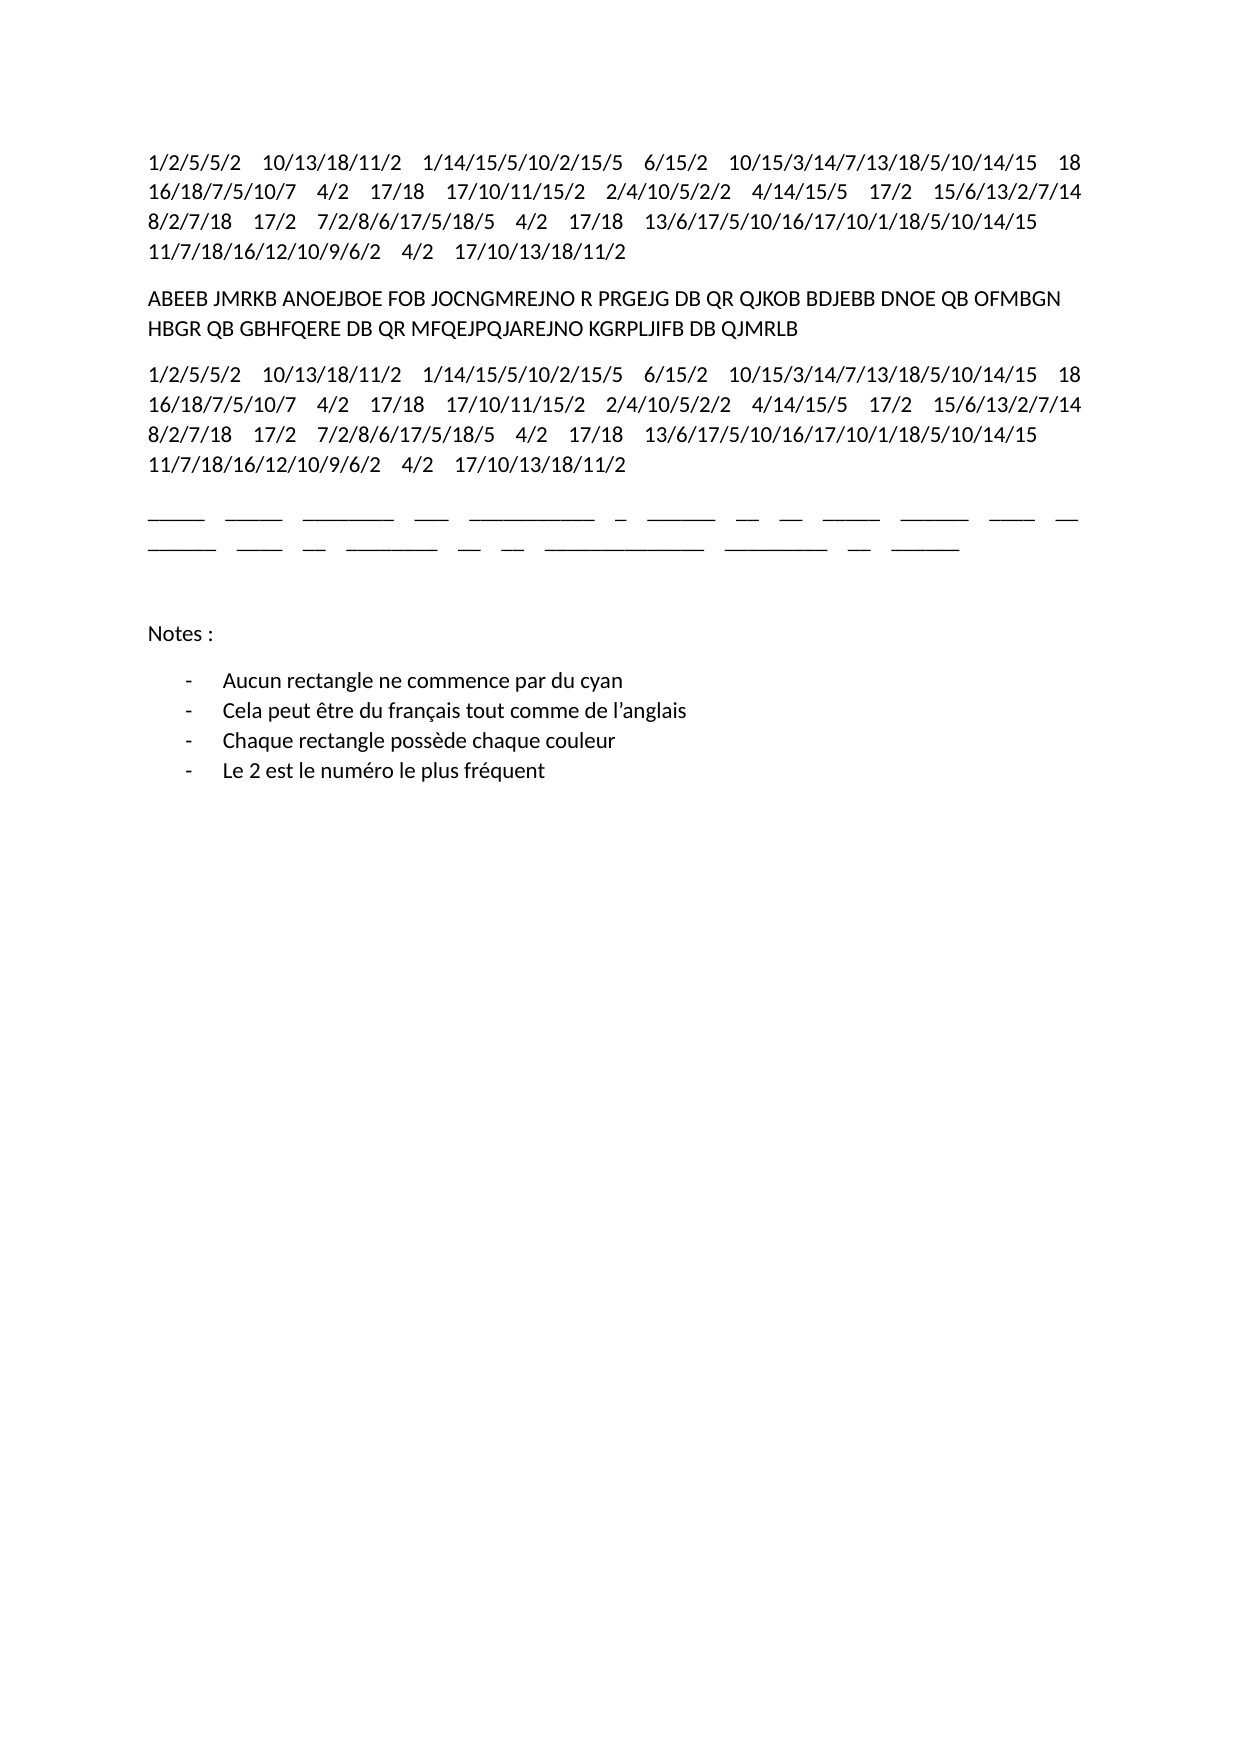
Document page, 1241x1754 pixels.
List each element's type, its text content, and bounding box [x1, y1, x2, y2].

text 1/2/5/5/2 10/13/18/11/2 1/14/15/5/10/2/15/5 6/15/2 10/15/3/14/7/13/18/5/10/14/15 18 16/18/7/5/10/7 4/2 17/18 17/10/11/15/2 2/4/10/5/2/2 4/14/15/5 17/2 15/6/13/2/7/14 8/2/7/18 17/2 7/2/8/6/17/5/18/5 4/2 17/18 13/6/17/5/10/16/17/10/1/18/5/10/14/15 11/7/18/16/12/10/9/6/2 4/2 17/10/13/18/11/2 [148, 360, 1093, 478]
list Aucun rectangle ne commence par du cyan [185, 666, 1093, 694]
list Chaque rectangle possède chaque couleur [185, 726, 1093, 754]
text Notes : [148, 619, 1093, 648]
text 1/2/5/5/2 10/13/18/11/2 1/14/15/5/10/2/15/5 6/15/2 10/15/3/14/7/13/18/5/10/14/15 18 16/18/7/5/10/7 4/2 17/18 17/10/11/15/2 2/4/10/5/2/2 4/14/15/5 17/2 15/6/13/2/7/14 8/2/7/18 17/2 7/2/8/6/17/5/18/5 4/2 17/18 13/6/17/5/10/16/17/10/1/18/5/10/14/15 11/7/18/16/12/10/9/6/2 4/2 17/10/13/18/11/2 [148, 148, 1093, 265]
text _____ _____ ________ ___ ___________ _ ______ __ __ _____ ______ ____ __ ______ ____ __ ________ __ __ ______________ _________ __ ______ [148, 497, 1093, 554]
text ABEEB JMRKB ANOEJBOE FOB JOCNGMREJNO R PRGEJG DB QR QJKOB BDJEBB DNOE QB OFMBGN HBGR QB GBHFQERE DB QR MFQEJPQJAREJNO KGRPLJIFB DB QJMRLB [148, 284, 1093, 342]
list Le 2 est le numéro le plus fréquent [185, 756, 1093, 784]
list Cela peut être du français tout comme de l’anglais [185, 696, 1093, 724]
